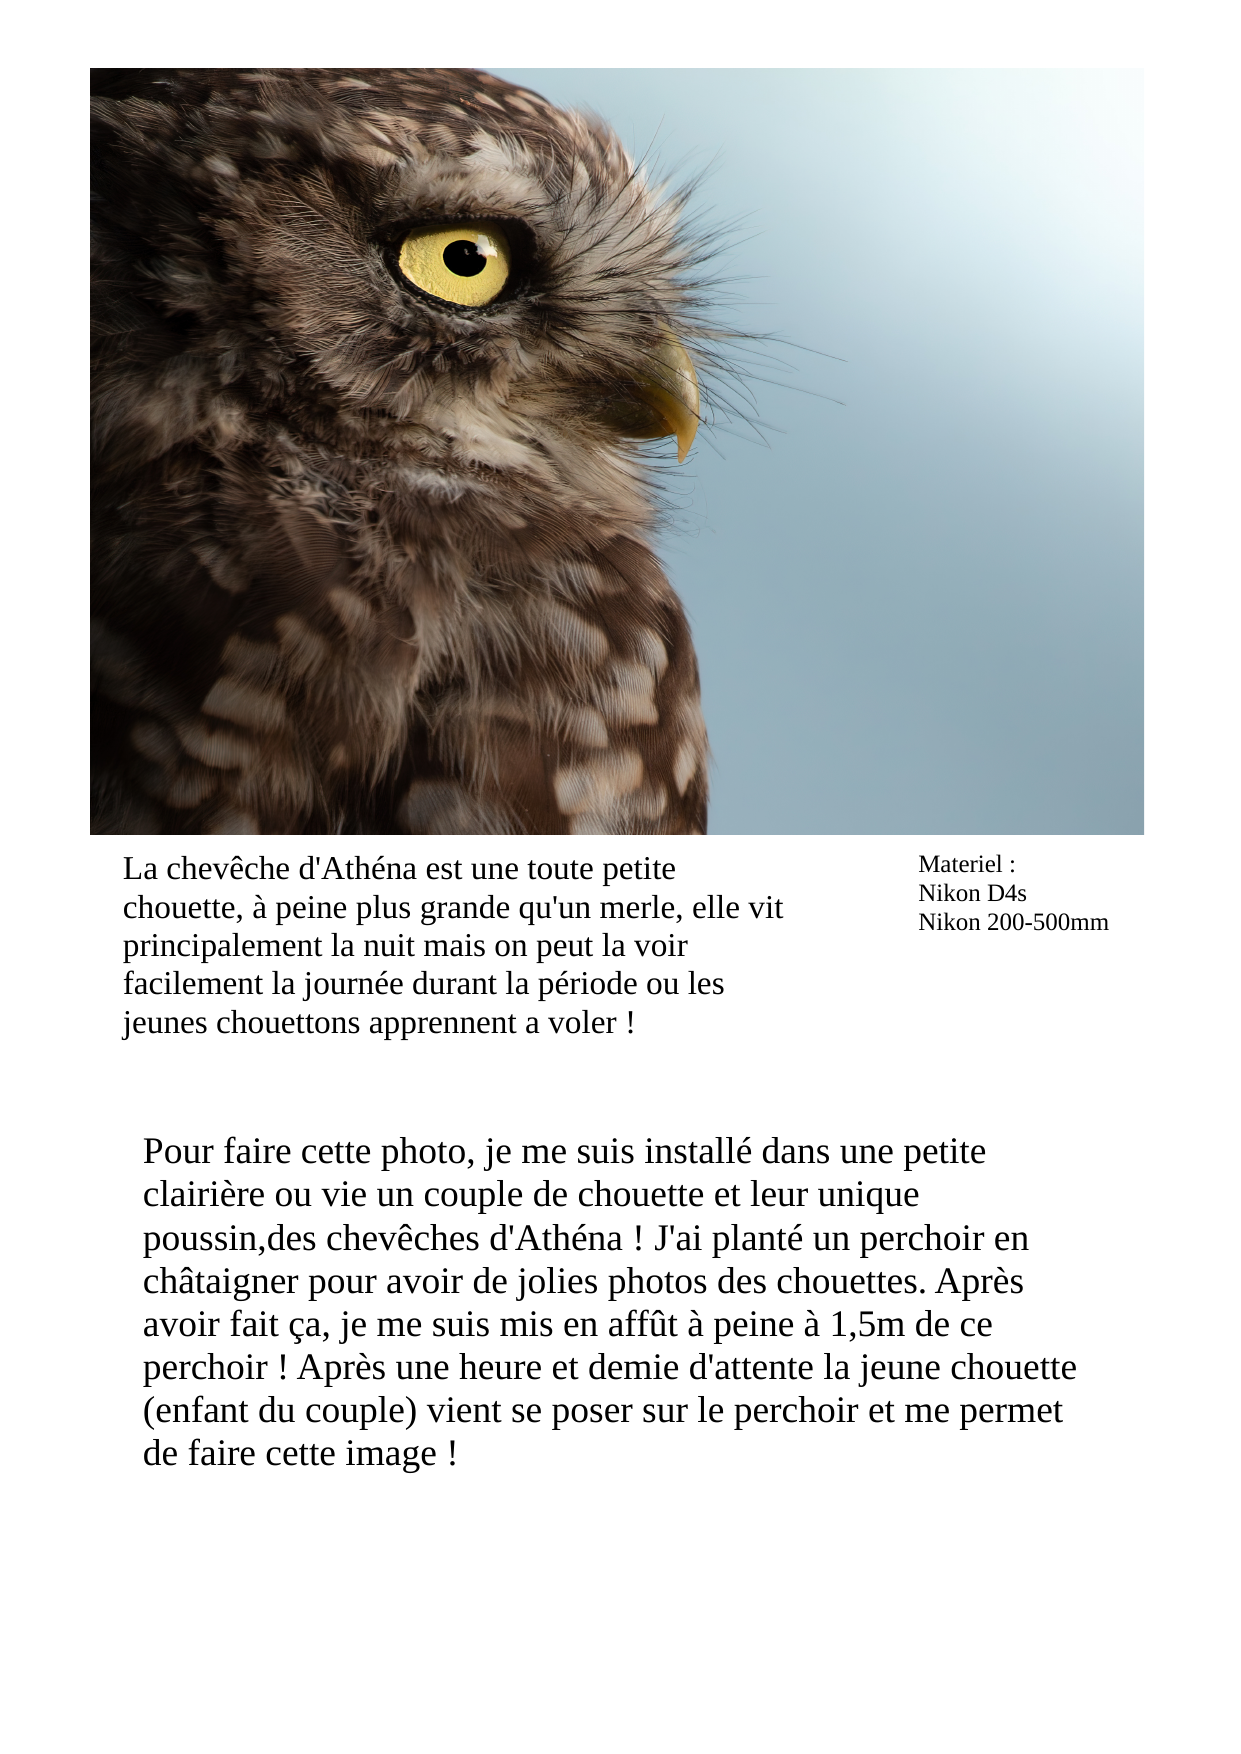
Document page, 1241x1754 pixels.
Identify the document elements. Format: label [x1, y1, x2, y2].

picture [90, 68, 1145, 835]
